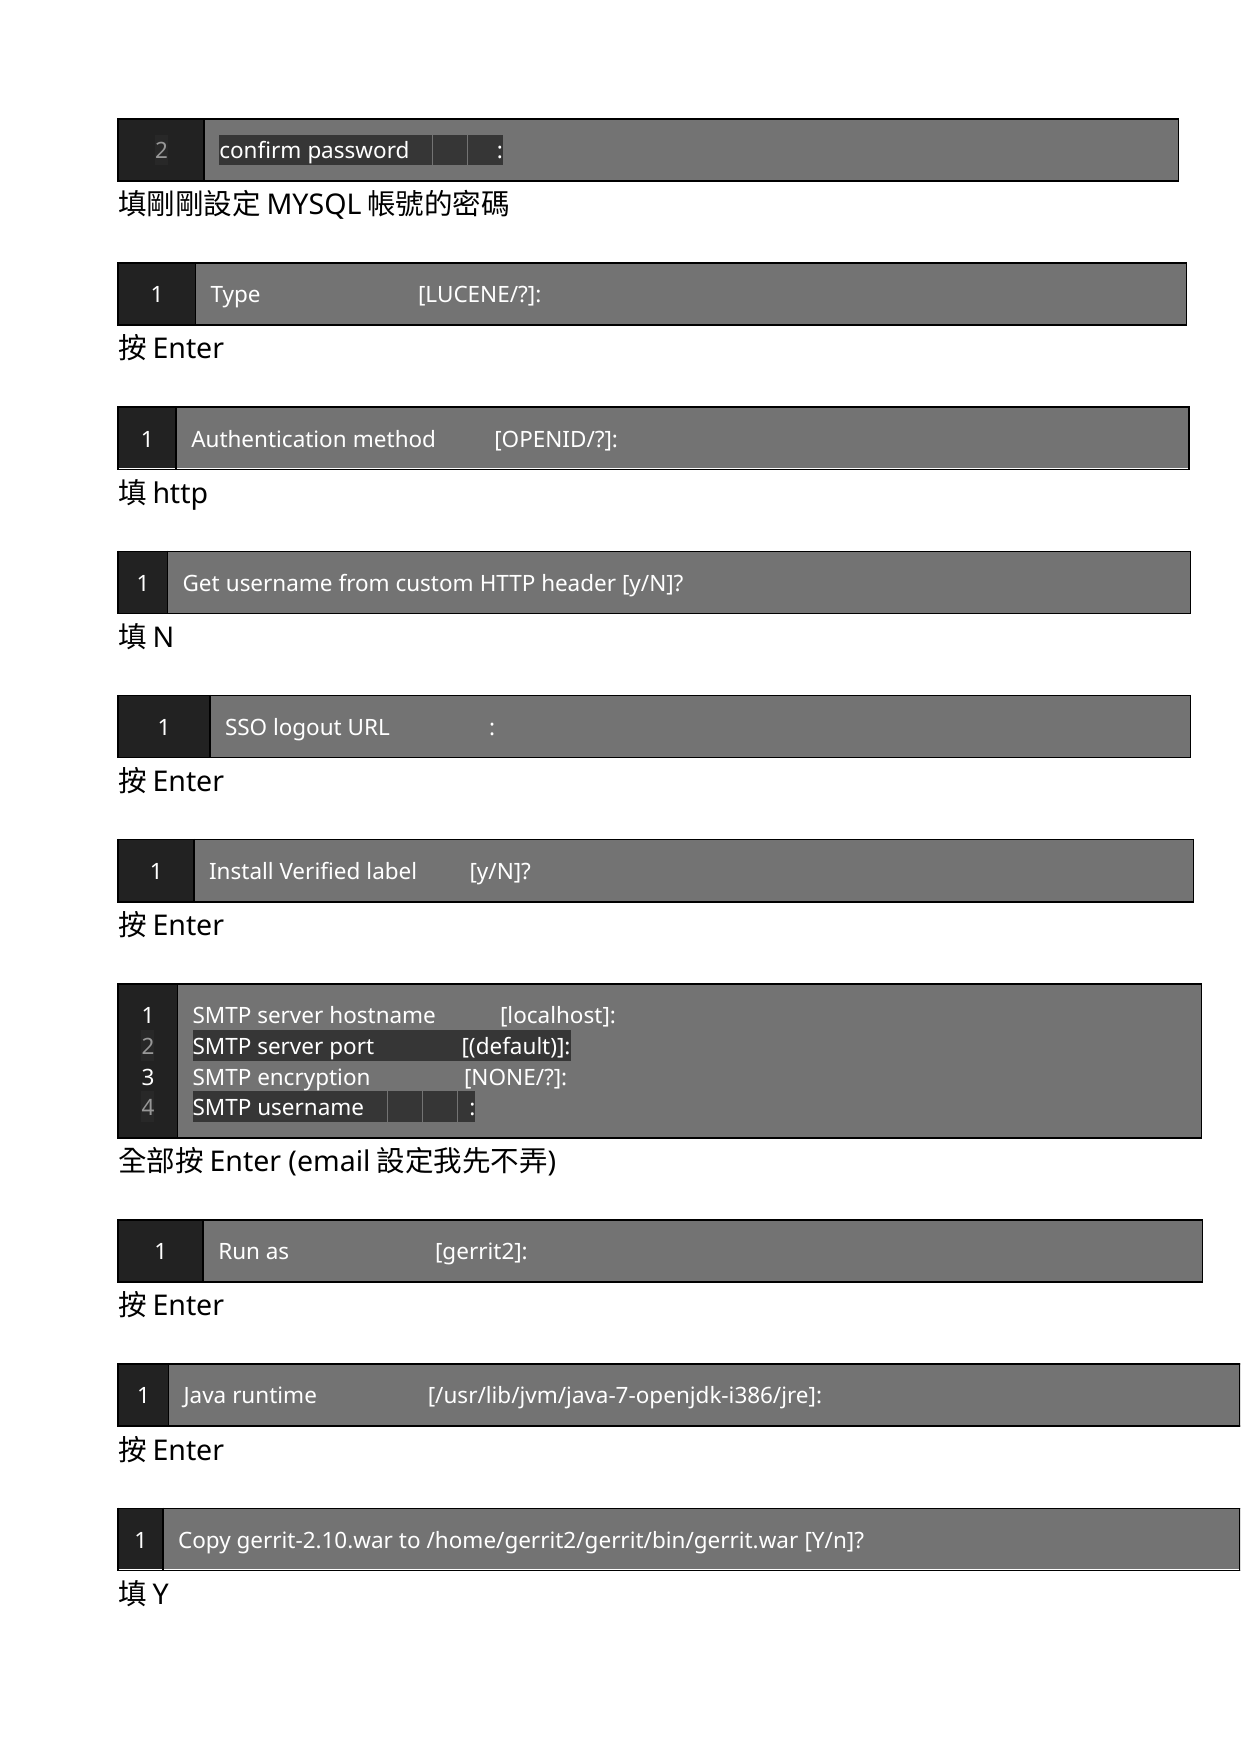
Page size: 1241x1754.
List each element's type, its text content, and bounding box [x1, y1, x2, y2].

table_header confirm password : [205, 120, 1178, 180]
table_header 1 [119, 408, 175, 468]
text 填Y [118, 1571, 1122, 1612]
table_header Run as [gerrit2]: [204, 1221, 1202, 1281]
table_header Java runtime [/usr/lib/jvm/java-7-openjdk-i386/jre]: [169, 1365, 1239, 1425]
text 按Enter [118, 758, 1122, 800]
table_header Type [LUCENE/?]: [196, 264, 1186, 324]
text 按Enter [118, 903, 1122, 944]
table_header SMTP server hostname [localhost]: SMTP server port [(default)]: SMTP encryption [NONE/?]: SMTP username : [178, 985, 1201, 1137]
table_header 1 [119, 1221, 202, 1281]
table_header 1 [119, 1365, 168, 1425]
text 按Enter [118, 326, 1122, 367]
table_header 1 [119, 840, 193, 901]
table_header 1 [119, 264, 195, 324]
text 全部按Enter (email設定我先不弄) [118, 1139, 1122, 1180]
text 填N [118, 614, 1122, 656]
table_header 1 2 3 4 [119, 985, 177, 1137]
table_header Copy gerrit-2.10.war to /home/gerrit2/gerrit/bin/gerrit.war [Y/n]? [164, 1509, 1239, 1569]
table_header SSO logout URL : [211, 696, 1190, 757]
table_header Get username from custom HTTP header [y/N]? [168, 552, 1190, 613]
table_header 1 [119, 1509, 162, 1569]
table_header 2 [119, 120, 203, 180]
text 按Enter [118, 1427, 1122, 1468]
text 填剛剛設定MYSQL帳號的密碼 [118, 182, 1122, 223]
text 填http [118, 470, 1122, 511]
table_header 1 [119, 696, 209, 757]
table_header 1 [119, 552, 167, 613]
table_header Authentication method [OPENID/?]: [177, 408, 1188, 468]
table_header Install Verified label [y/N]? [195, 840, 1193, 901]
text 按Enter [118, 1283, 1122, 1324]
